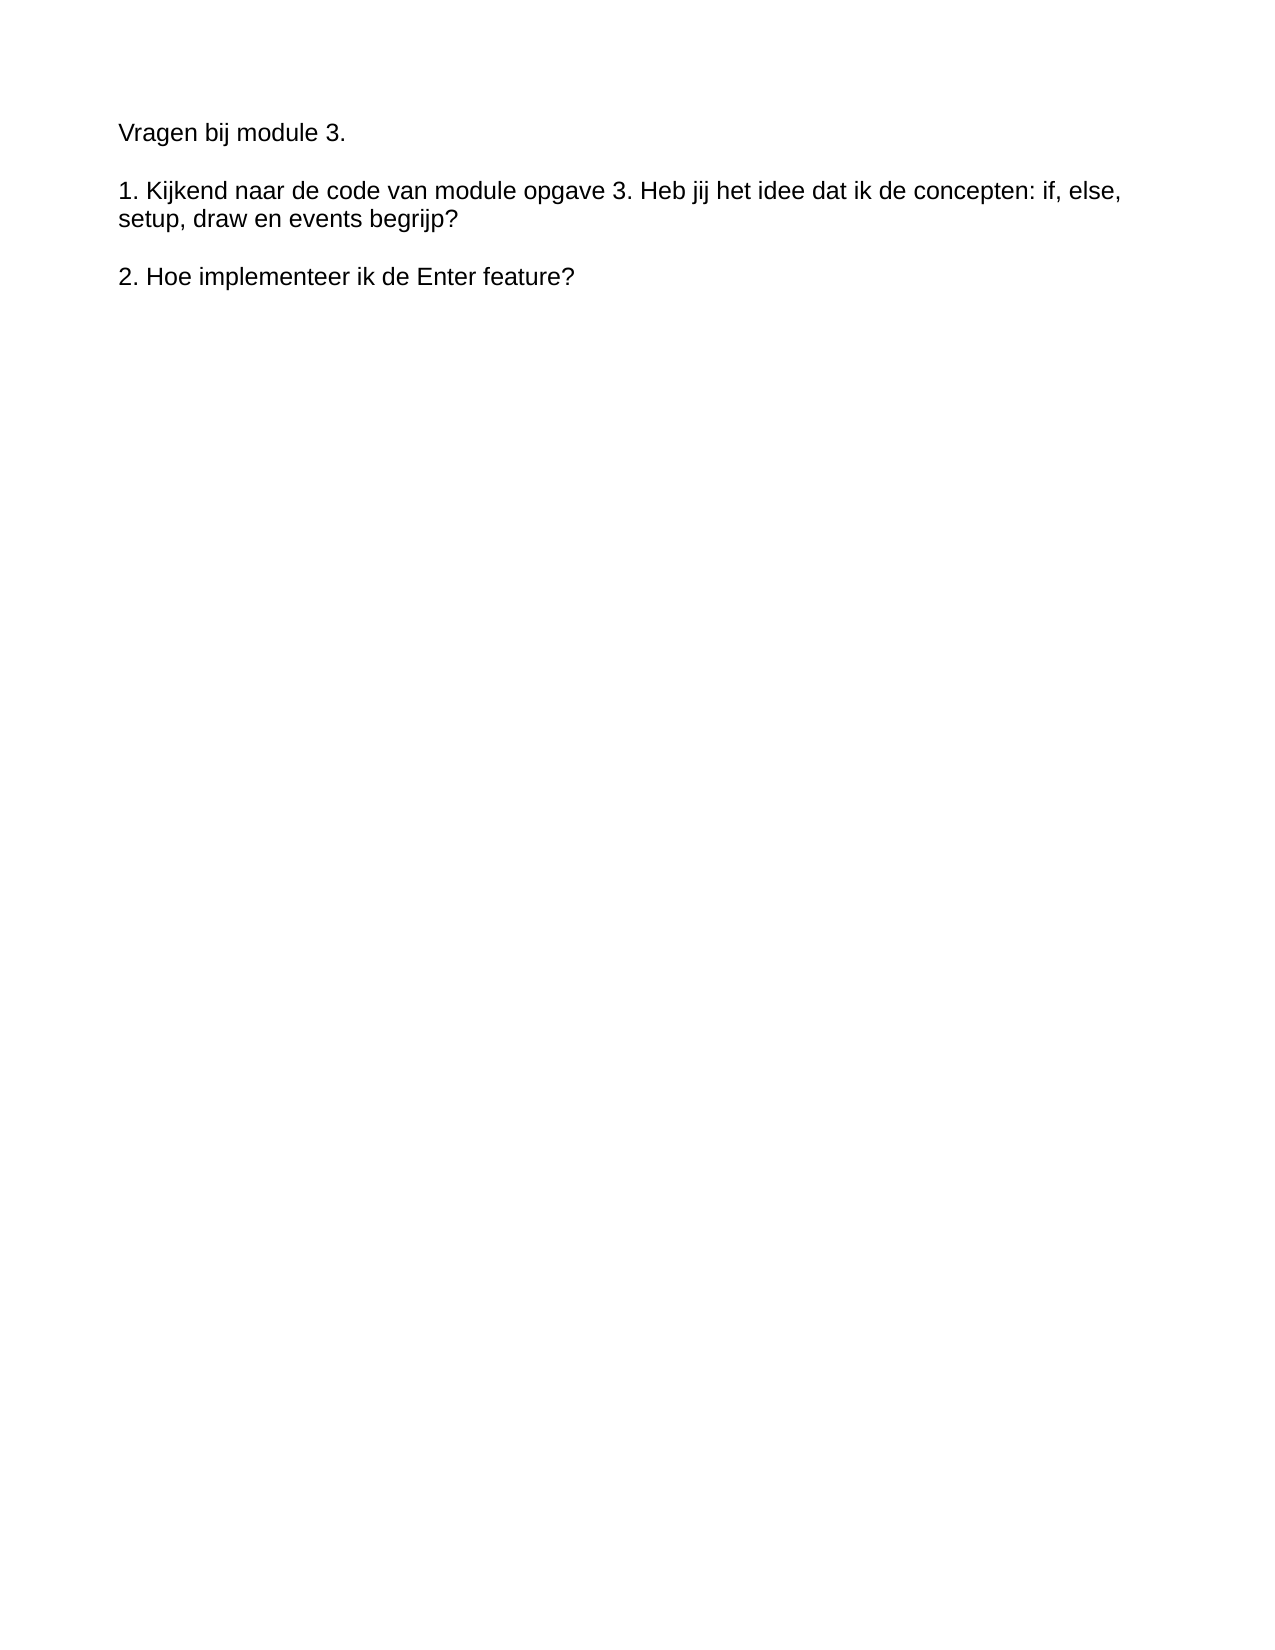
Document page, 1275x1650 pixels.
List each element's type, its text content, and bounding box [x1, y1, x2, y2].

text 1. Kijkend naar de code van module opgave 3. Heb jij het idee dat ik de concepten: if, else, setup, draw en events begrijp? [118, 176, 1157, 233]
text 2. Hoe implementeer ik de Enter feature? [118, 262, 1157, 291]
text Vragen bij module 3. [118, 118, 1157, 147]
